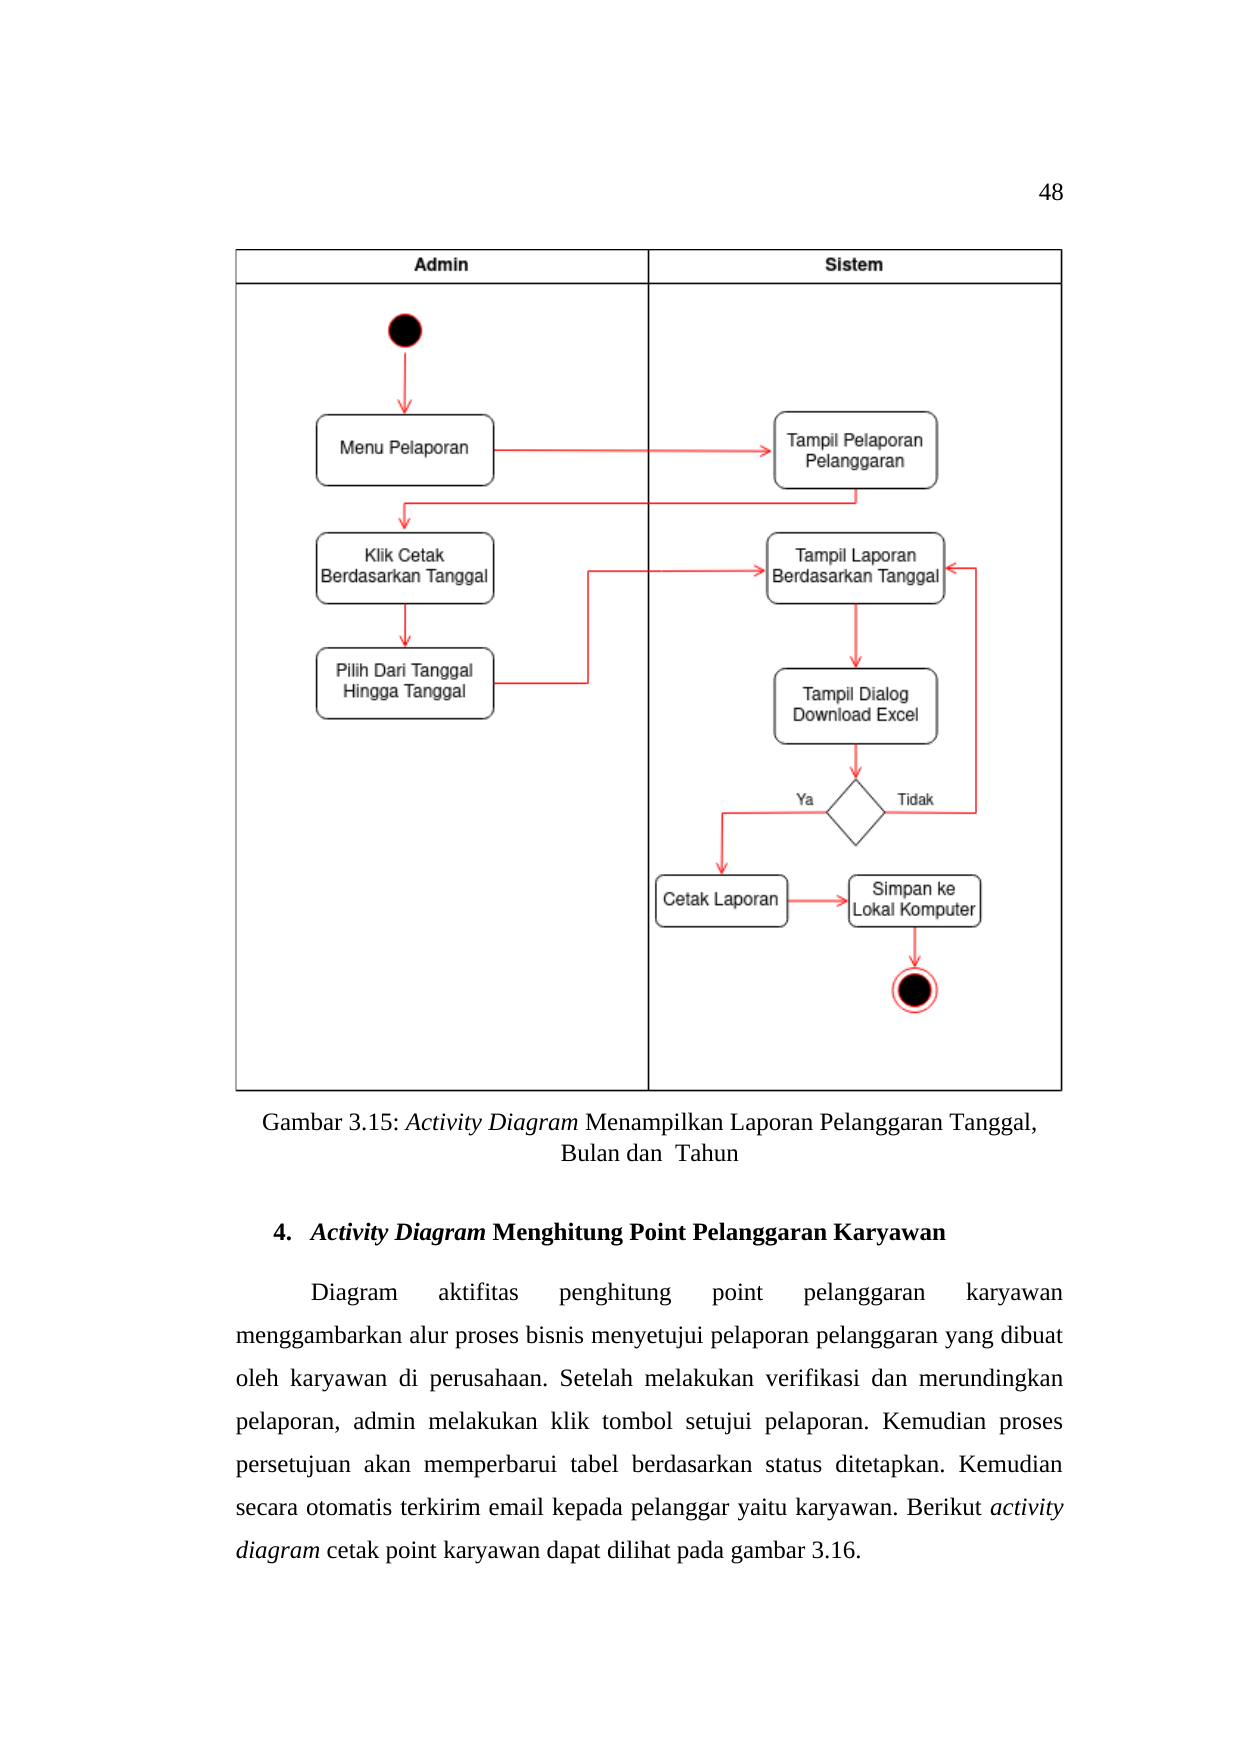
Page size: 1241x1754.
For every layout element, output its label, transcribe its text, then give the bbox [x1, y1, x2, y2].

text Gambar 3.15: Activity Diagram Menampilkan Laporan Pelanggaran Tanggal, Bulan dan Tahun [236, 1093, 1063, 1167]
picture [235, 249, 1064, 1093]
text Diagram aktifitas penghitung point pelanggaran karyawan menggambarkan alur proses bisnis menyetujui pelaporan pelanggaran yang dibuat oleh karyawan di perusahaan. Setelah melakukan verifikasi dan merundingkan pelaporan, admin melakukan klik tombol setujui pelaporan. Kemudian proses persetujuan akan memperbarui tabel berdasarkan status ditetapkan. Kemudian secara otomatis terkirim email kepada pelanggar yaitu karyawan. Berikut activity diagram cetak point karyawan dapat dilihat pada gambar 3.16. [236, 1277, 1063, 1564]
list Activity Diagram Menghitung Point Pelanggaran Karyawan [273, 1217, 1063, 1246]
